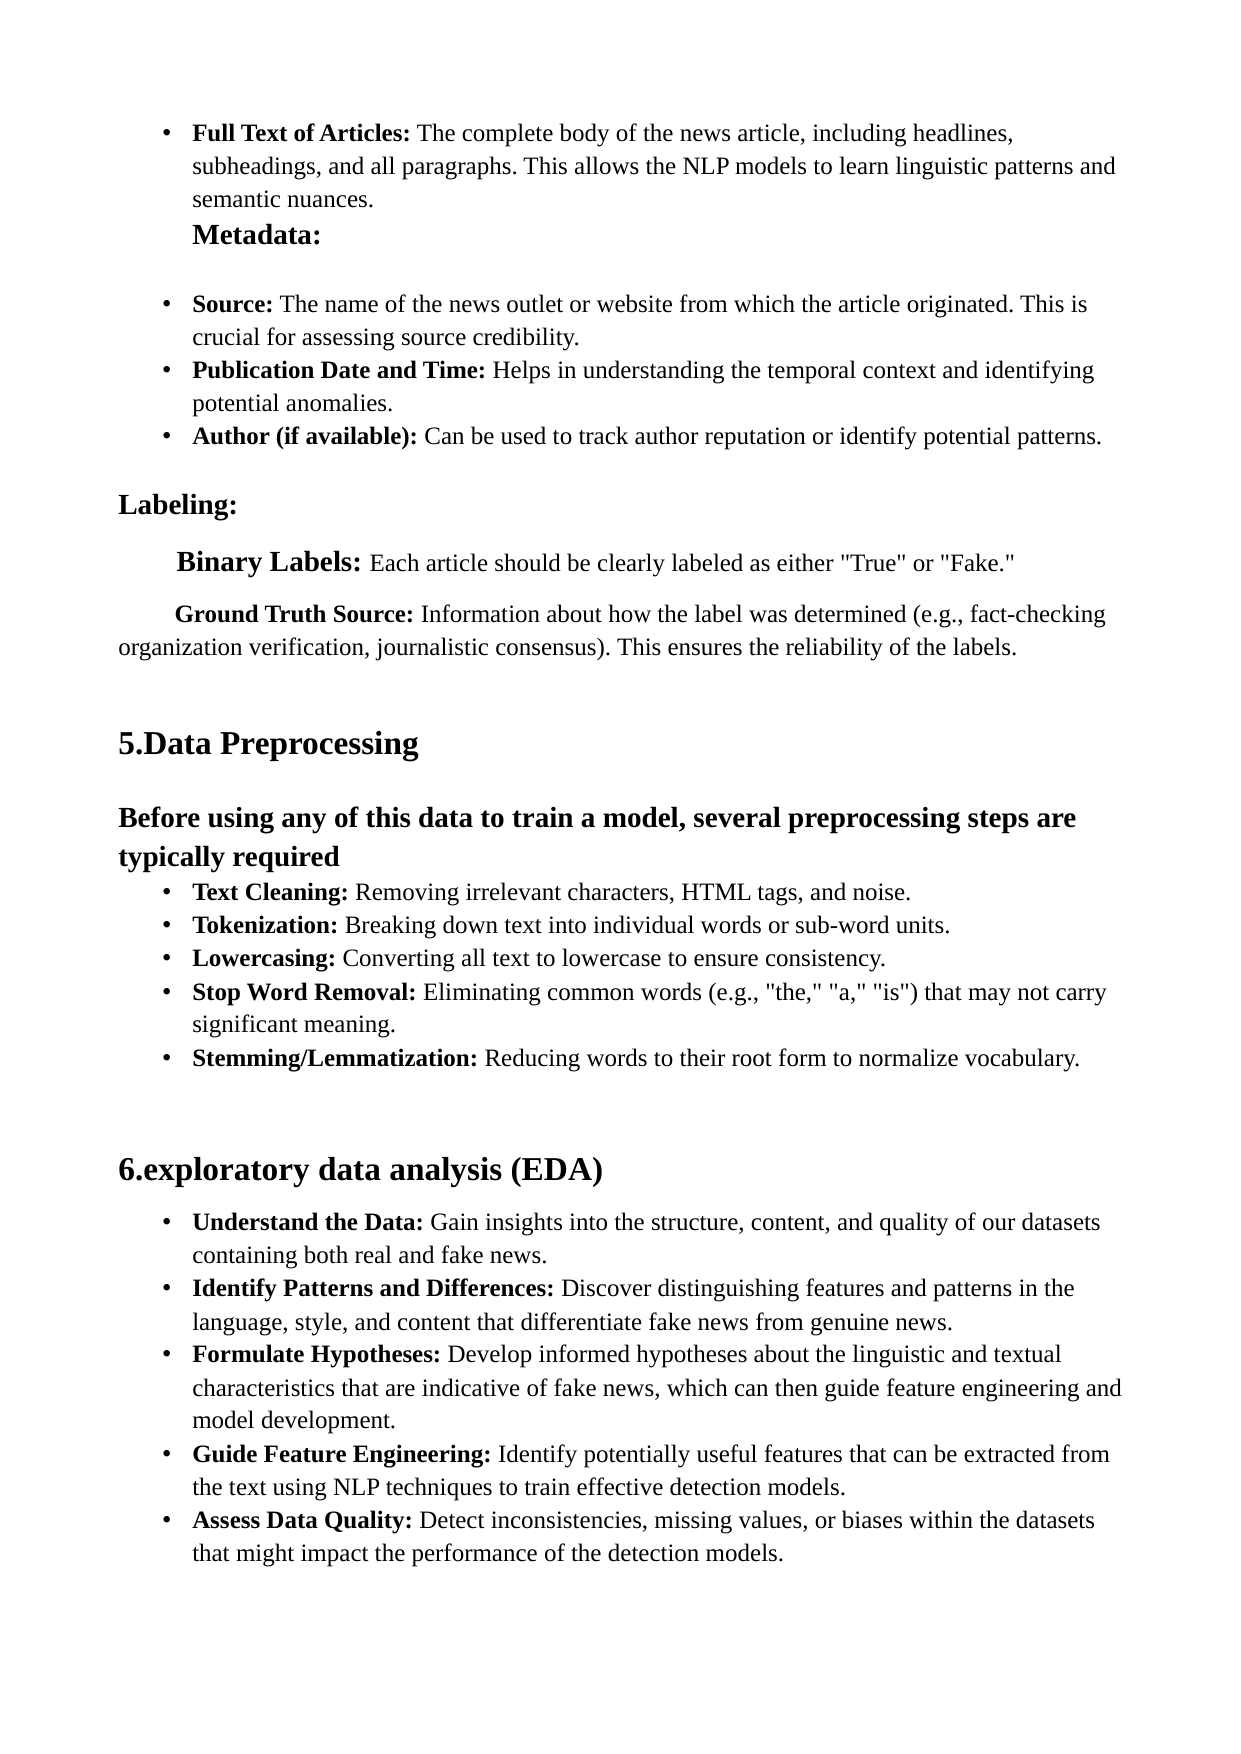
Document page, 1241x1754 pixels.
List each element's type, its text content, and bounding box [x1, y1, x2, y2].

text 5.Data Preprocessing [118, 723, 1122, 762]
list Author (if available): Can be used to track author reputation or identify potential patterns. [162, 421, 1122, 449]
list Identify Patterns and Differences: Discover distinguishing features and patterns in the language, style, and content that differentiate fake news from genuine news. [162, 1273, 1122, 1335]
list Assess Data Quality: Detect inconsistencies, missing values, or biases within the datasets that might impact the performance of the detection models. [162, 1505, 1122, 1566]
list Text Cleaning: Removing irrelevant characters, HTML tags, and noise. [162, 877, 1122, 906]
list Publication Date and Time: Helps in understanding the temporal context and identifying potential anomalies. [162, 355, 1122, 417]
list Full Text of Articles: The complete body of the news article, including headlines, subheadings, and all paragraphs. This allows the NLP models to learn linguistic patterns and semantic nuances. [162, 118, 1122, 213]
text 6.exploratory data analysis (EDA) [118, 1149, 1122, 1187]
text Labeling: [118, 487, 1122, 520]
list Stemming/Lemmatization: Reducing words to their root form to normalize vocabulary. [162, 1043, 1122, 1071]
text Binary Labels: Each article should be clearly labeled as either "True" or "Fake." [118, 540, 1122, 578]
list Source: The name of the news outlet or website from which the article originated. This is crucial for assessing source credibility. [162, 289, 1122, 351]
text Ground Truth Source: Information about how the label was determined (e.g., fact-checking organization verification, journalistic consensus). This ensures the reliability of the labels. [118, 599, 1122, 660]
list Formulate Hypotheses: Develop informed hypotheses about the linguistic and textual characteristics that are indicative of fake news, which can then guide feature engineering and model development. [162, 1339, 1122, 1434]
text Before using any of this data to train a model, several preprocessing steps are typically required [118, 800, 1122, 872]
list Stop Word Removal: Eliminating common words (e.g., "the," "a," "is") that may not carry significant meaning. [162, 977, 1122, 1038]
list Guide Feature Engineering: Identify potentially useful features that can be extracted from the text using NLP techniques to train effective detection models. [162, 1439, 1122, 1500]
list Tokenization: Breaking down text into individual words or sub-word units. [162, 911, 1122, 939]
list Understand the Data: Gain insights into the structure, content, and quality of our datasets containing both real and fake news. [162, 1207, 1122, 1269]
list Lowercasing: Converting all text to lowercase to ensure consistency. [162, 943, 1122, 972]
list Metadata: [162, 217, 1122, 251]
